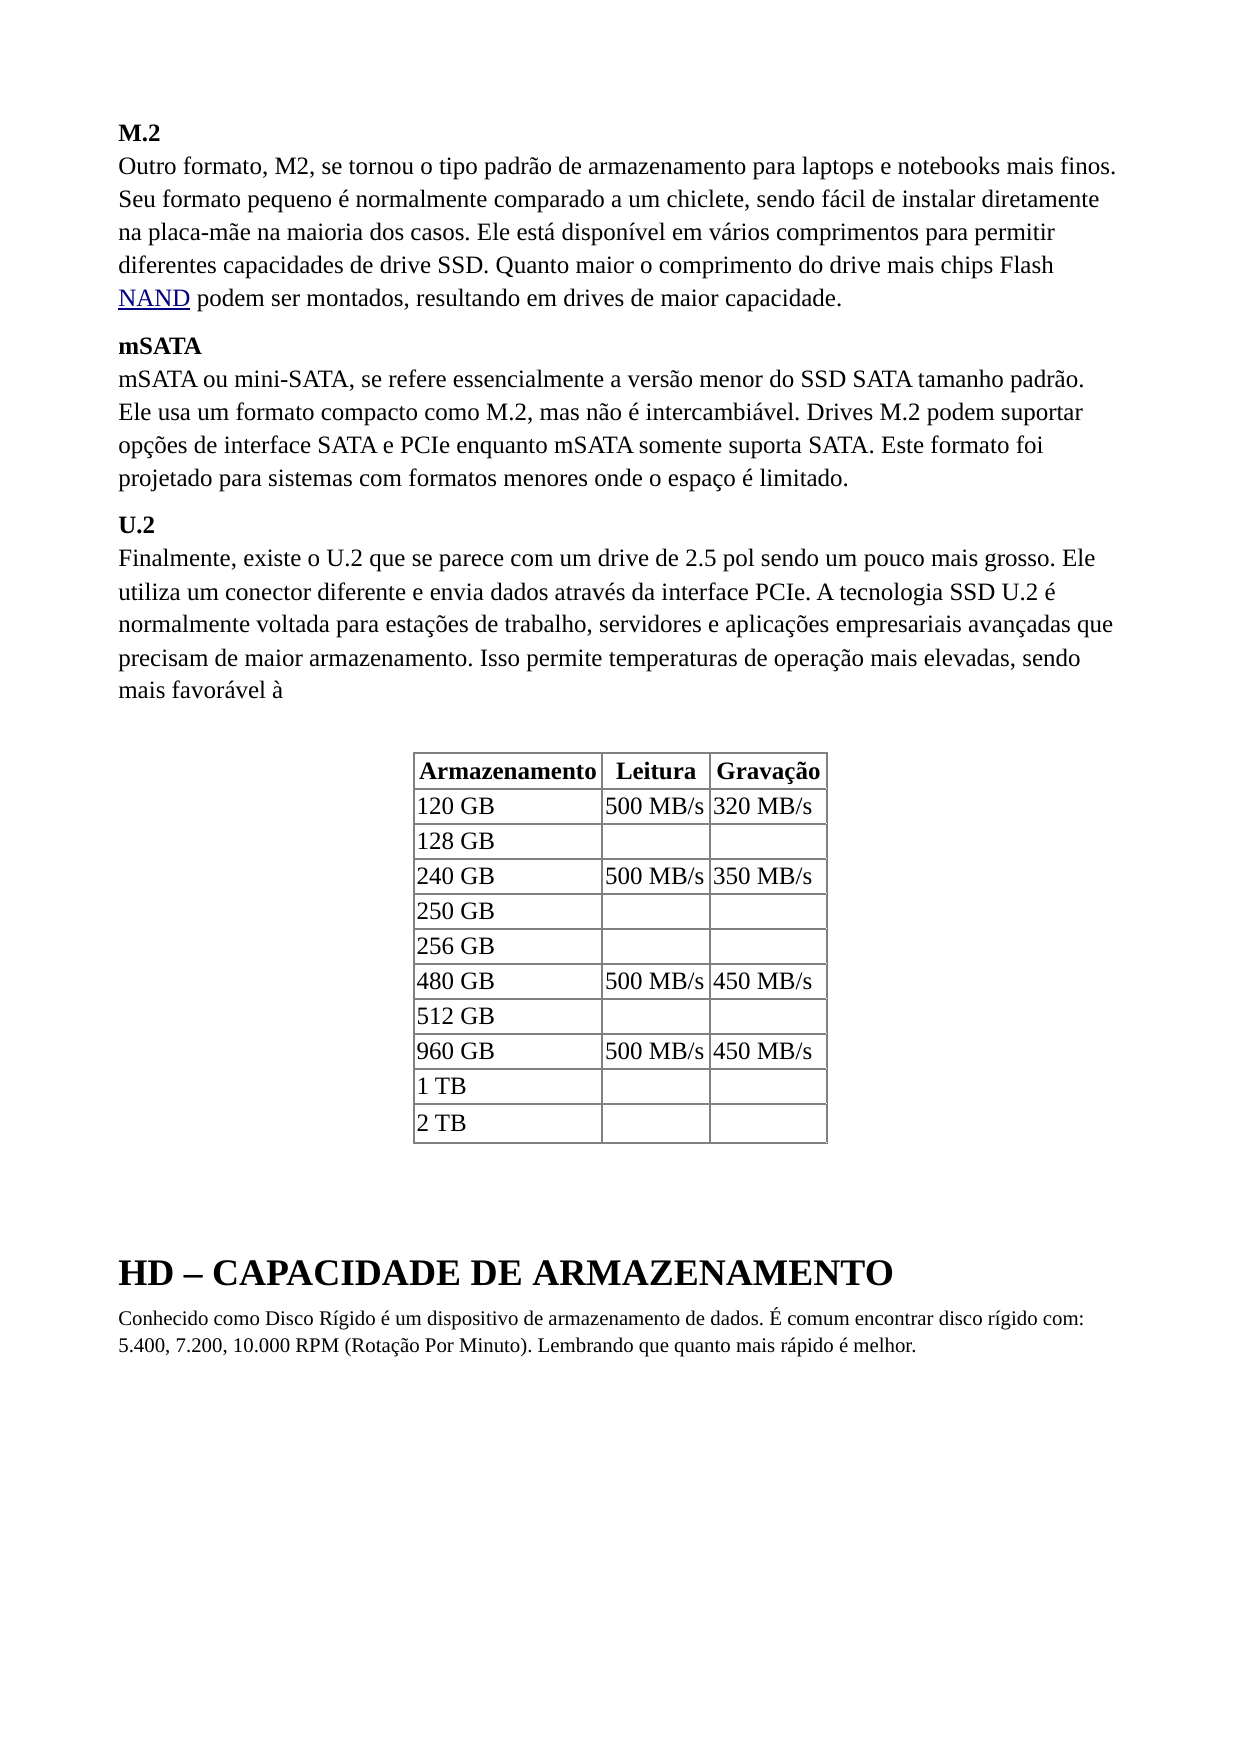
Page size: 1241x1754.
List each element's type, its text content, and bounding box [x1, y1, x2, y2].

table_cell 250 GB [415, 895, 601, 928]
table_cell 1 TB [415, 1070, 601, 1103]
table_cell [603, 930, 709, 963]
table_cell [711, 930, 826, 963]
table_cell [603, 1070, 709, 1103]
table_cell 500 MB/s [603, 860, 709, 893]
table_cell 450 MB/s [711, 965, 826, 998]
table_cell [603, 1105, 709, 1141]
table_cell 256 GB [415, 930, 601, 963]
text Conhecido como Disco Rígido é um dispositivo de armazenamento de dados. É comum encontrar disco rígido com: 5.400, 7.200, 10.000 RPM (Rotação Por Minuto). Lembrando que quanto mais rápido é melhor. [118, 1306, 1122, 1357]
table_cell [711, 825, 826, 858]
table_cell 512 GB [415, 1000, 601, 1033]
table_cell [603, 825, 709, 858]
table_cell 128 GB [415, 825, 601, 858]
table_cell [711, 1000, 826, 1033]
table_cell 120 GB [415, 790, 601, 823]
table_cell 960 GB [415, 1035, 601, 1068]
text mSATA mSATA ou mini-SATA, se refere essencialmente a versão menor do SSD SATA tamanho padrão. Ele usa um formato compacto como M.2, mas não é intercambiável. Drives M.2 podem suportar opções de interface SATA e PCIe enquanto mSATA somente suporta SATA. Este formato foi projetado para sistemas com formatos menores onde o espaço é limitado. [118, 331, 1122, 492]
table_header Leitura [603, 754, 709, 788]
table_cell [711, 895, 826, 928]
text U.2 Finalmente, existe o U.2 que se parece com um drive de 2.5 pol sendo um pouco mais grosso. Ele utiliza um conector diferente e envia dados através da interface PCIe. A tecnologia SSD U.2 é normalmente voltada para estações de trabalho, servidores e aplicações empresariais avançadas que precisam de maior armazenamento. Isso permite temperaturas de operação mais elevadas, sendo mais favorável à [118, 511, 1122, 704]
table_cell [711, 1105, 826, 1141]
table_cell [603, 895, 709, 928]
table_cell 450 MB/s [711, 1035, 826, 1068]
subtitle HD – CAPACIDADE DE ARMAZENAMENTO [118, 1250, 1122, 1293]
text M.2 Outro formato, M2, se tornou o tipo padrão de armazenamento para laptops e notebooks mais finos. Seu formato pequeno é normalmente comparado a um chiclete, sendo fácil de instalar diretamente na placa-mãe na maioria dos casos. Ele está disponível em vários comprimentos para permitir diferentes capacidades de drive SSD. Quanto maior o comprimento do drive mais chips Flash NAND podem ser montados, resultando em drives de maior capacidade. [118, 118, 1122, 312]
table_cell 500 MB/s [603, 1035, 709, 1068]
table_cell 350 MB/s [711, 860, 826, 893]
table_cell 240 GB [415, 860, 601, 893]
table_cell 2 TB [415, 1105, 601, 1141]
table_cell 500 MB/s [603, 790, 709, 823]
table_cell 500 MB/s [603, 965, 709, 998]
table_header Armazenamento [415, 754, 601, 788]
table_cell [711, 1070, 826, 1103]
table_header Gravação [711, 754, 826, 788]
table_cell 480 GB [415, 965, 601, 998]
table_cell 320 MB/s [711, 790, 826, 823]
table_cell [603, 1000, 709, 1033]
